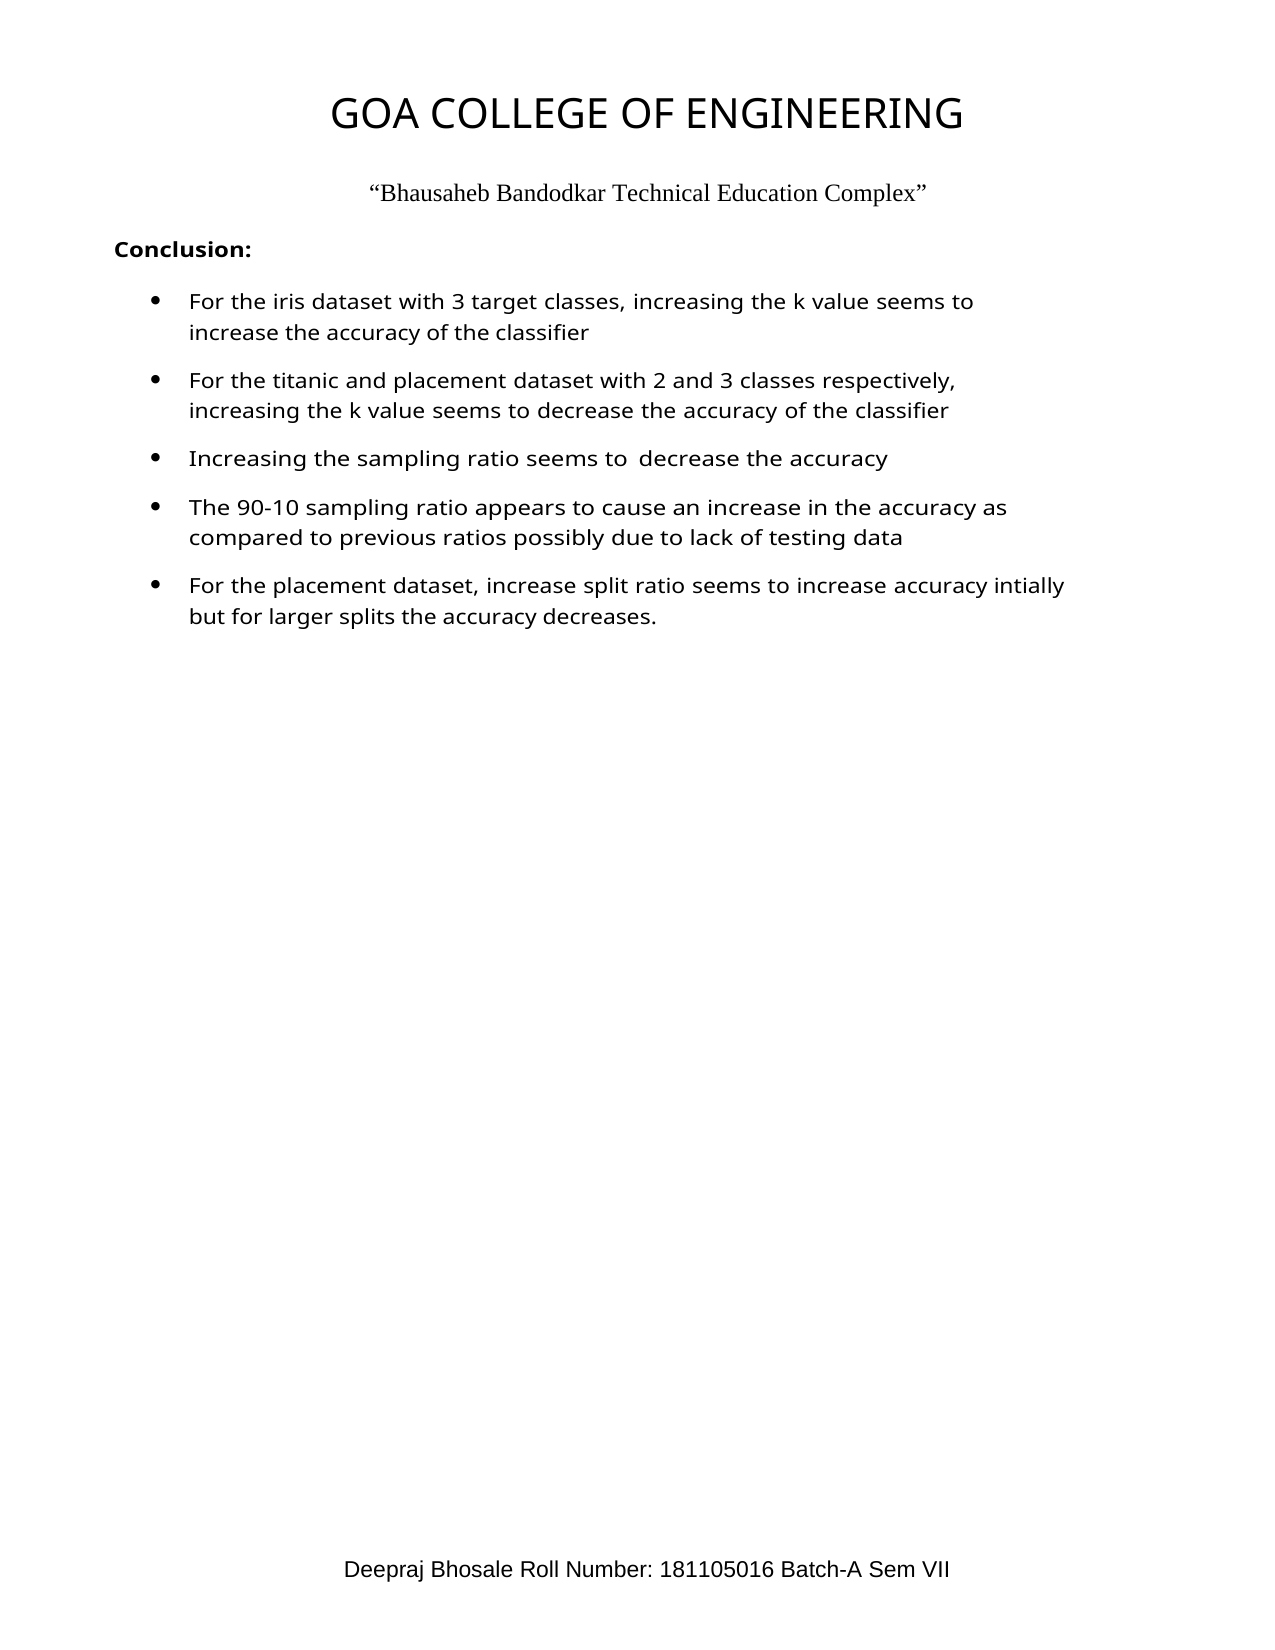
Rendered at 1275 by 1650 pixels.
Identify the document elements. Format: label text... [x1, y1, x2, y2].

list For the iris dataset with 3 target classes, increasing the k value seems to increase the accuracy of the classifier [151, 287, 1067, 347]
list For the titanic and placement dataset with 2 and 3 classes respectively, increasing the k value seems to decrease the accuracy of the classifier [151, 366, 1053, 425]
text Conclusion: [114, 235, 1191, 264]
list Increasing the sampling ratio seems to decrease the accuracy [151, 444, 1191, 473]
list For the placement dataset, increase split ratio seems to increase accuracy intially but for larger splits the accuracy decreases. [151, 571, 1084, 630]
list The 90-10 sampling ratio appears to cause an increase in the accuracy as compared to previous ratios possibly due to lack of testing data [151, 493, 1075, 552]
